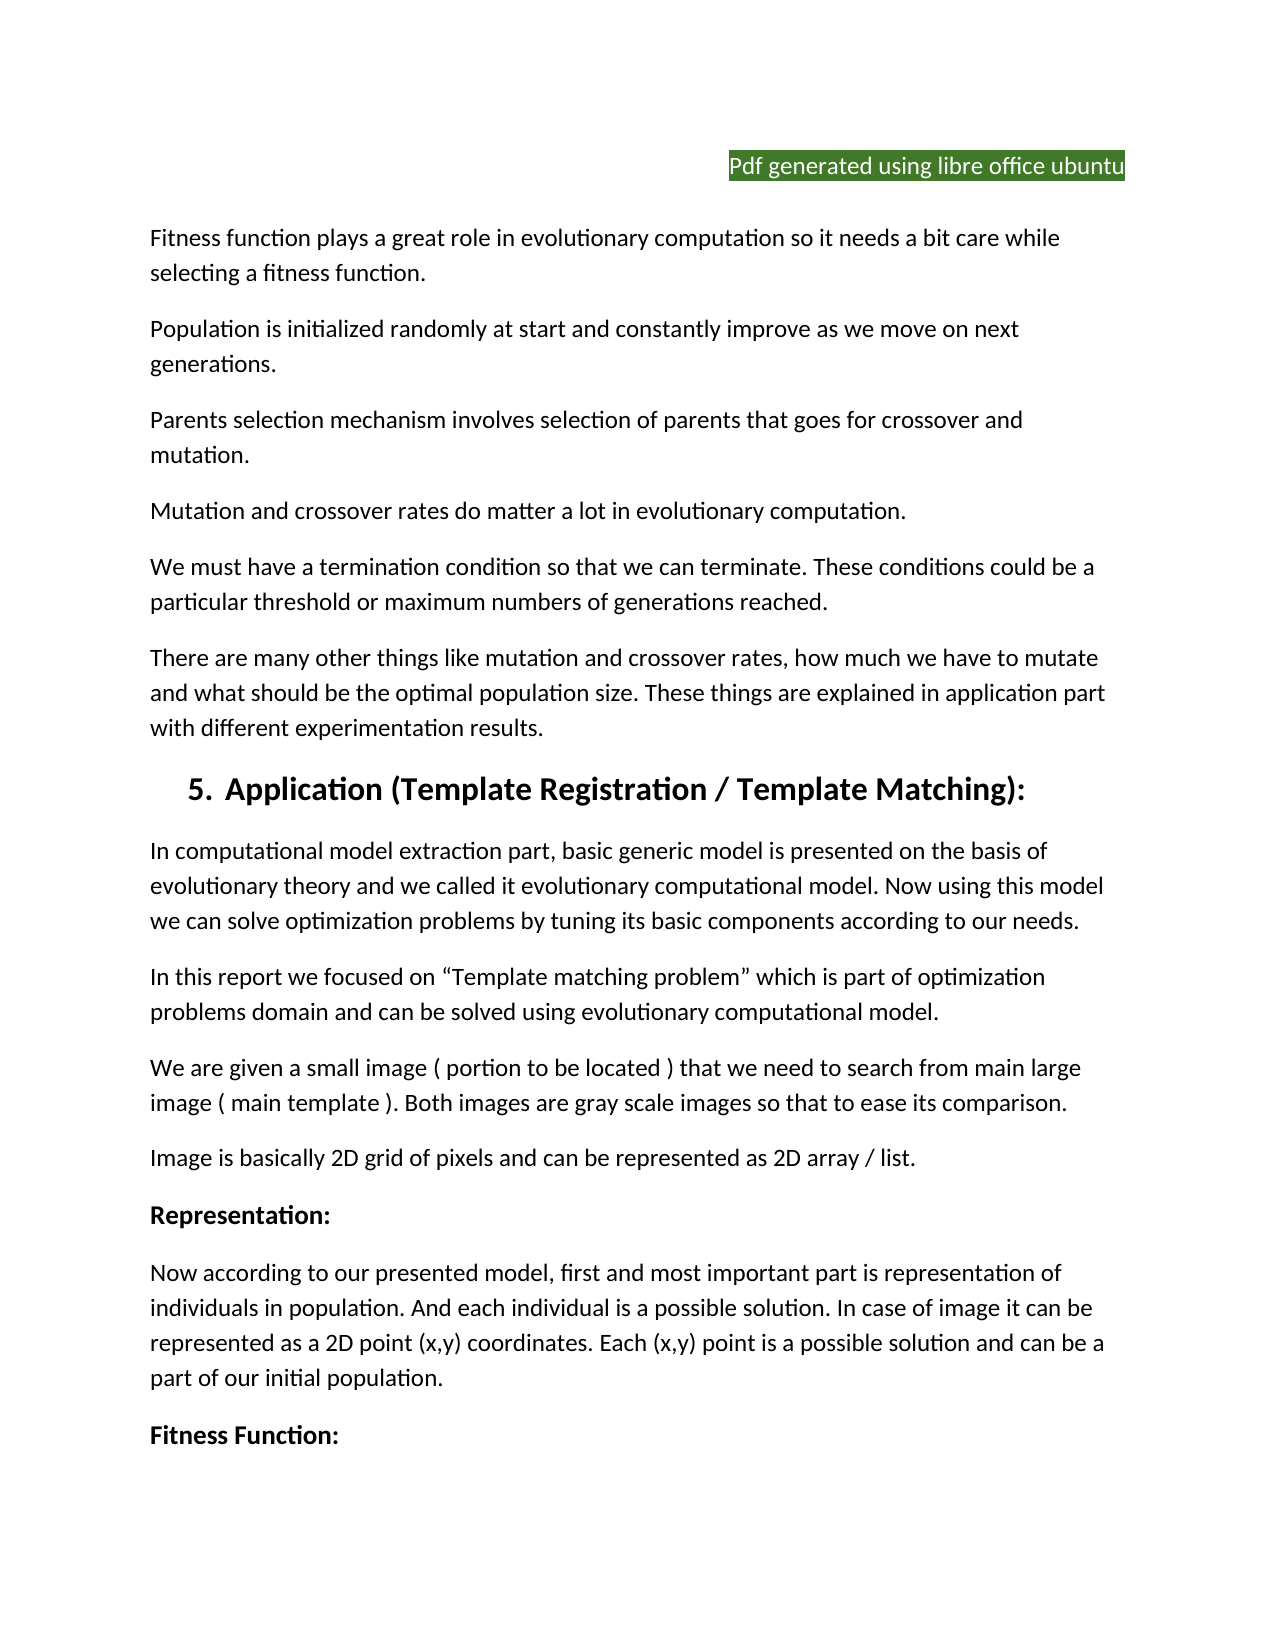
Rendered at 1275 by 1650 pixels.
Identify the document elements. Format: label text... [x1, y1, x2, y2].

text Now according to our presented model, first and most important part is representation of individuals in population. And each individual is a possible solution. In case of image it can be represented as a 2D point (x,y) coordinates. Each (x,y) point is a possible solution and can be a part of our initial population. [150, 1257, 1125, 1393]
list Application (Template Registration / Template Matching): [187, 767, 1125, 808]
text We must have a termination condition so that we can terminate. These conditions could be a particular threshold or maximum numbers of generations reached. [150, 551, 1125, 616]
text We are given a small image ( portion to be located ) that we need to search from main large image ( main template ). Both images are gray scale images so that to ease its comparison. [150, 1052, 1125, 1117]
text Fitness Function: [150, 1418, 1125, 1451]
text Population is initialized randomly at start and constantly improve as we move on next generations. [150, 313, 1125, 379]
text Fitness function plays a great role in evolutionary computation so it needs a bit care while selecting a fitness function. [150, 222, 1125, 288]
text Parents selection mechanism involves selection of parents that goes for crossover and mutation. [150, 404, 1125, 470]
text Image is basically 2D grid of pixels and can be represented as 2D array / list. [150, 1143, 1125, 1173]
text Representation: [150, 1198, 1125, 1231]
text There are many other things like mutation and crossover rates, how much we have to mutate and what should be the optimal population size. These things are explained in application part with different experimentation results. [150, 642, 1125, 742]
text Mutation and crossover rates do matter a lot in evolutionary computation. [150, 495, 1125, 526]
text In computational model extraction part, basic generic model is presented on the basis of evolutionary theory and we called it evolutionary computational model. Now using this model we can solve optimization problems by tuning its basic components according to our needs. [150, 835, 1125, 936]
text In this report we focused on “Template matching problem” which is part of optimization problems domain and can be solved using evolutionary computational model. [150, 961, 1125, 1026]
